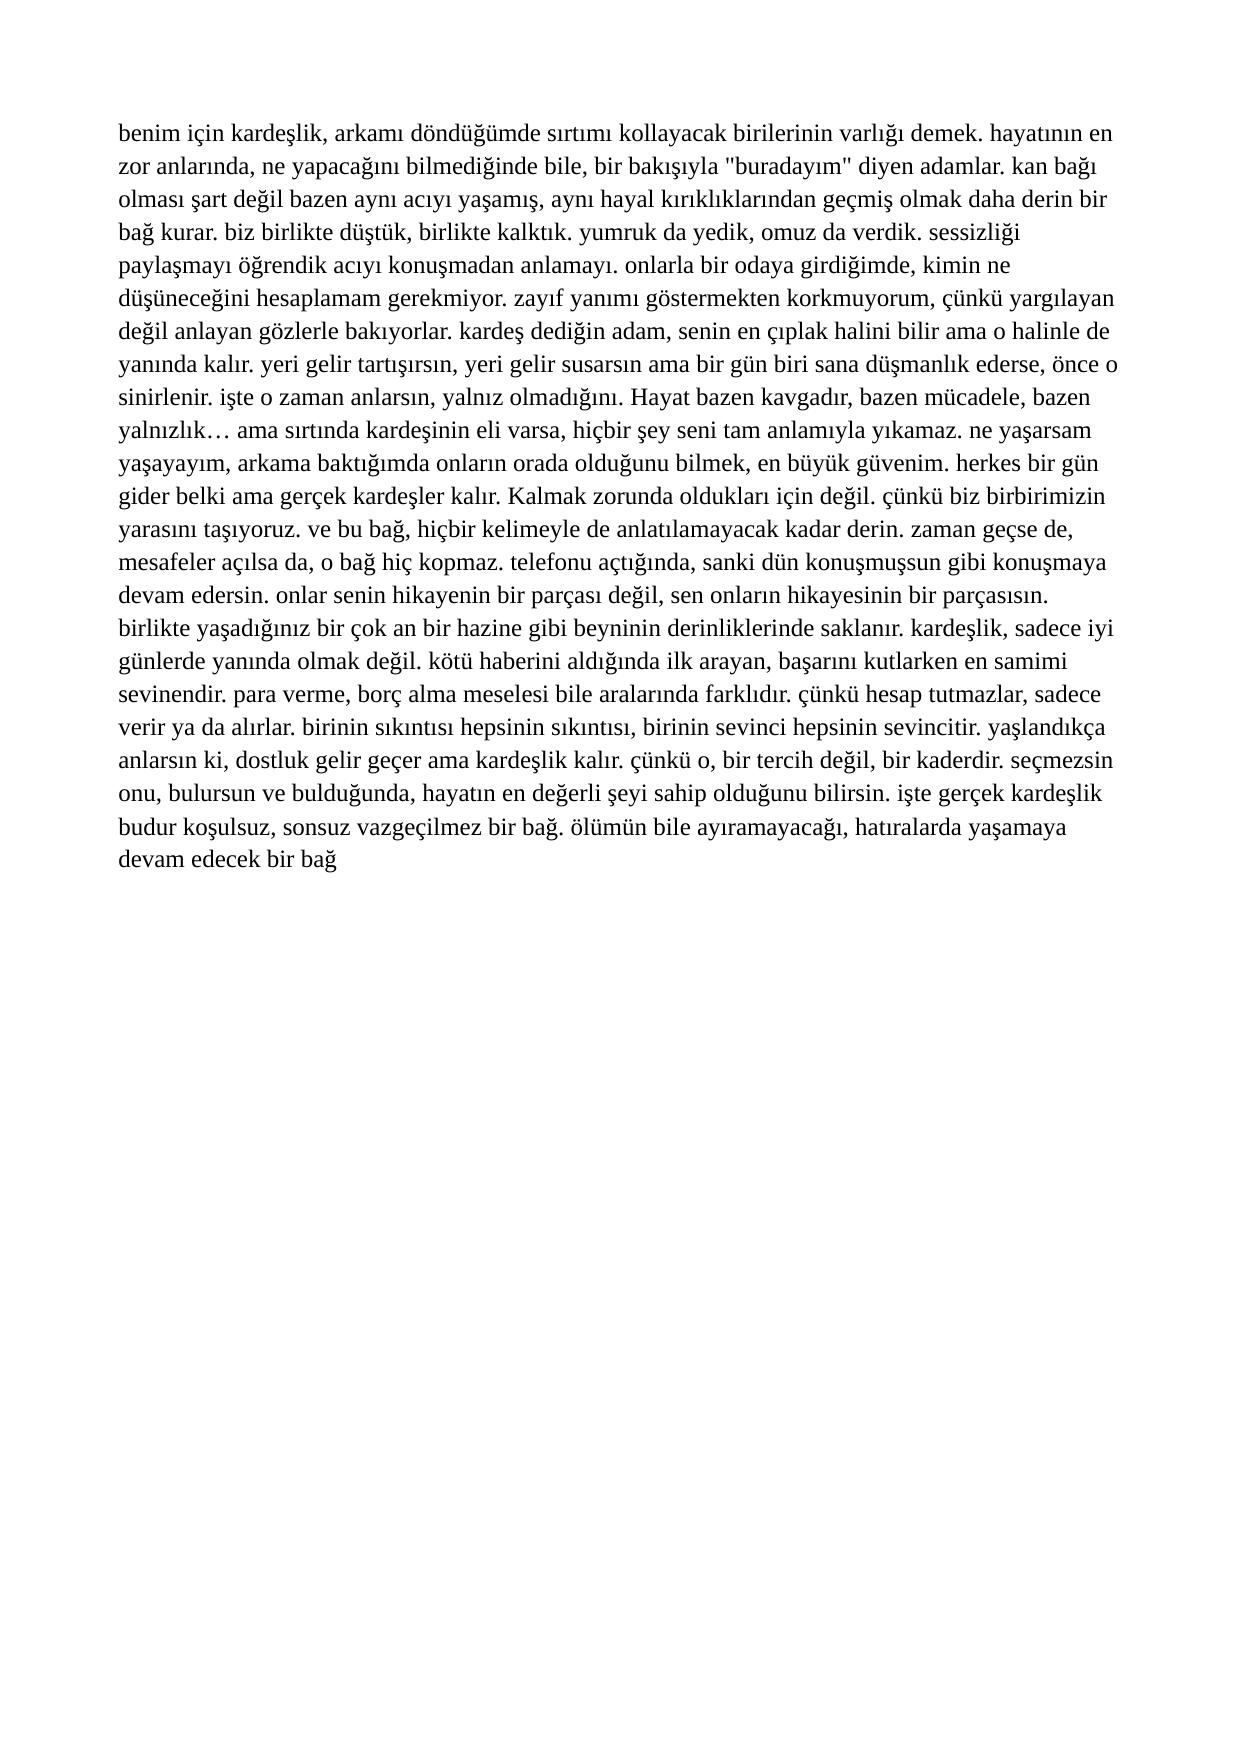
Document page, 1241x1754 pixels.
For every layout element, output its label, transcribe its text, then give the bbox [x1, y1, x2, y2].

text benim için kardeşlik, arkamı döndüğümde sırtımı kollayacak birilerinin varlığı demek. hayatının en zor anlarında, ne yapacağını bilmediğinde bile, bir bakışıyla "buradayım" diyen adamlar. kan bağı olması şart değil bazen aynı acıyı yaşamış, aynı hayal kırıklıklarından geçmiş olmak daha derin bir bağ kurar. biz birlikte düştük, birlikte kalktık. yumruk da yedik, omuz da verdik. sessizliği paylaşmayı öğrendik acıyı konuşmadan anlamayı. onlarla bir odaya girdiğimde, kimin ne düşüneceğini hesaplamam gerekmiyor. zayıf yanımı göstermekten korkmuyorum, çünkü yargılayan değil anlayan gözlerle bakıyorlar. kardeş dediğin adam, senin en çıplak halini bilir ama o halinle de yanında kalır. yeri gelir tartışırsın, yeri gelir susarsın ama bir gün biri sana düşmanlık ederse, önce o sinirlenir. işte o zaman anlarsın, yalnız olmadığını. Hayat bazen kavgadır, bazen mücadele, bazen yalnızlık… ama sırtında kardeşinin eli varsa, hiçbir şey seni tam anlamıyla yıkamaz. ne yaşarsam yaşayayım, arkama baktığımda onların orada olduğunu bilmek, en büyük güvenim. herkes bir gün gider belki ama gerçek kardeşler kalır. Kalmak zorunda oldukları için değil. çünkü biz birbirimizin yarasını taşıyoruz. ve bu bağ, hiçbir kelimeyle de anlatılamayacak kadar derin. zaman geçse de, mesafeler açılsa da, o bağ hiç kopmaz. telefonu açtığında, sanki dün konuşmuşsun gibi konuşmaya devam edersin. onlar senin hikayenin bir parçası değil, sen onların hikayesinin bir parçasısın. birlikte yaşadığınız bir çok an bir hazine gibi beyninin derinliklerinde saklanır. kardeşlik, sadece iyi günlerde yanında olmak değil. kötü haberini aldığında ilk arayan, başarını kutlarken en samimi sevinendir. para verme, borç alma meselesi bile aralarında farklıdır. çünkü hesap tutmazlar, sadece verir ya da alırlar. birinin sıkıntısı hepsinin sıkıntısı, birinin sevinci hepsinin sevincitir. yaşlandıkça anlarsın ki, dostluk gelir geçer ama kardeşlik kalır. çünkü o, bir tercih değil, bir kaderdir. seçmezsin onu, bulursun ve bulduğunda, hayatın en değerli şeyi sahip olduğunu bilirsin. işte gerçek kardeşlik budur koşulsuz, sonsuz vazgeçilmez bir bağ. ölümün bile ayıramayacağı, hatıralarda yaşamaya devam edecek bir bağ [118, 118, 1122, 873]
